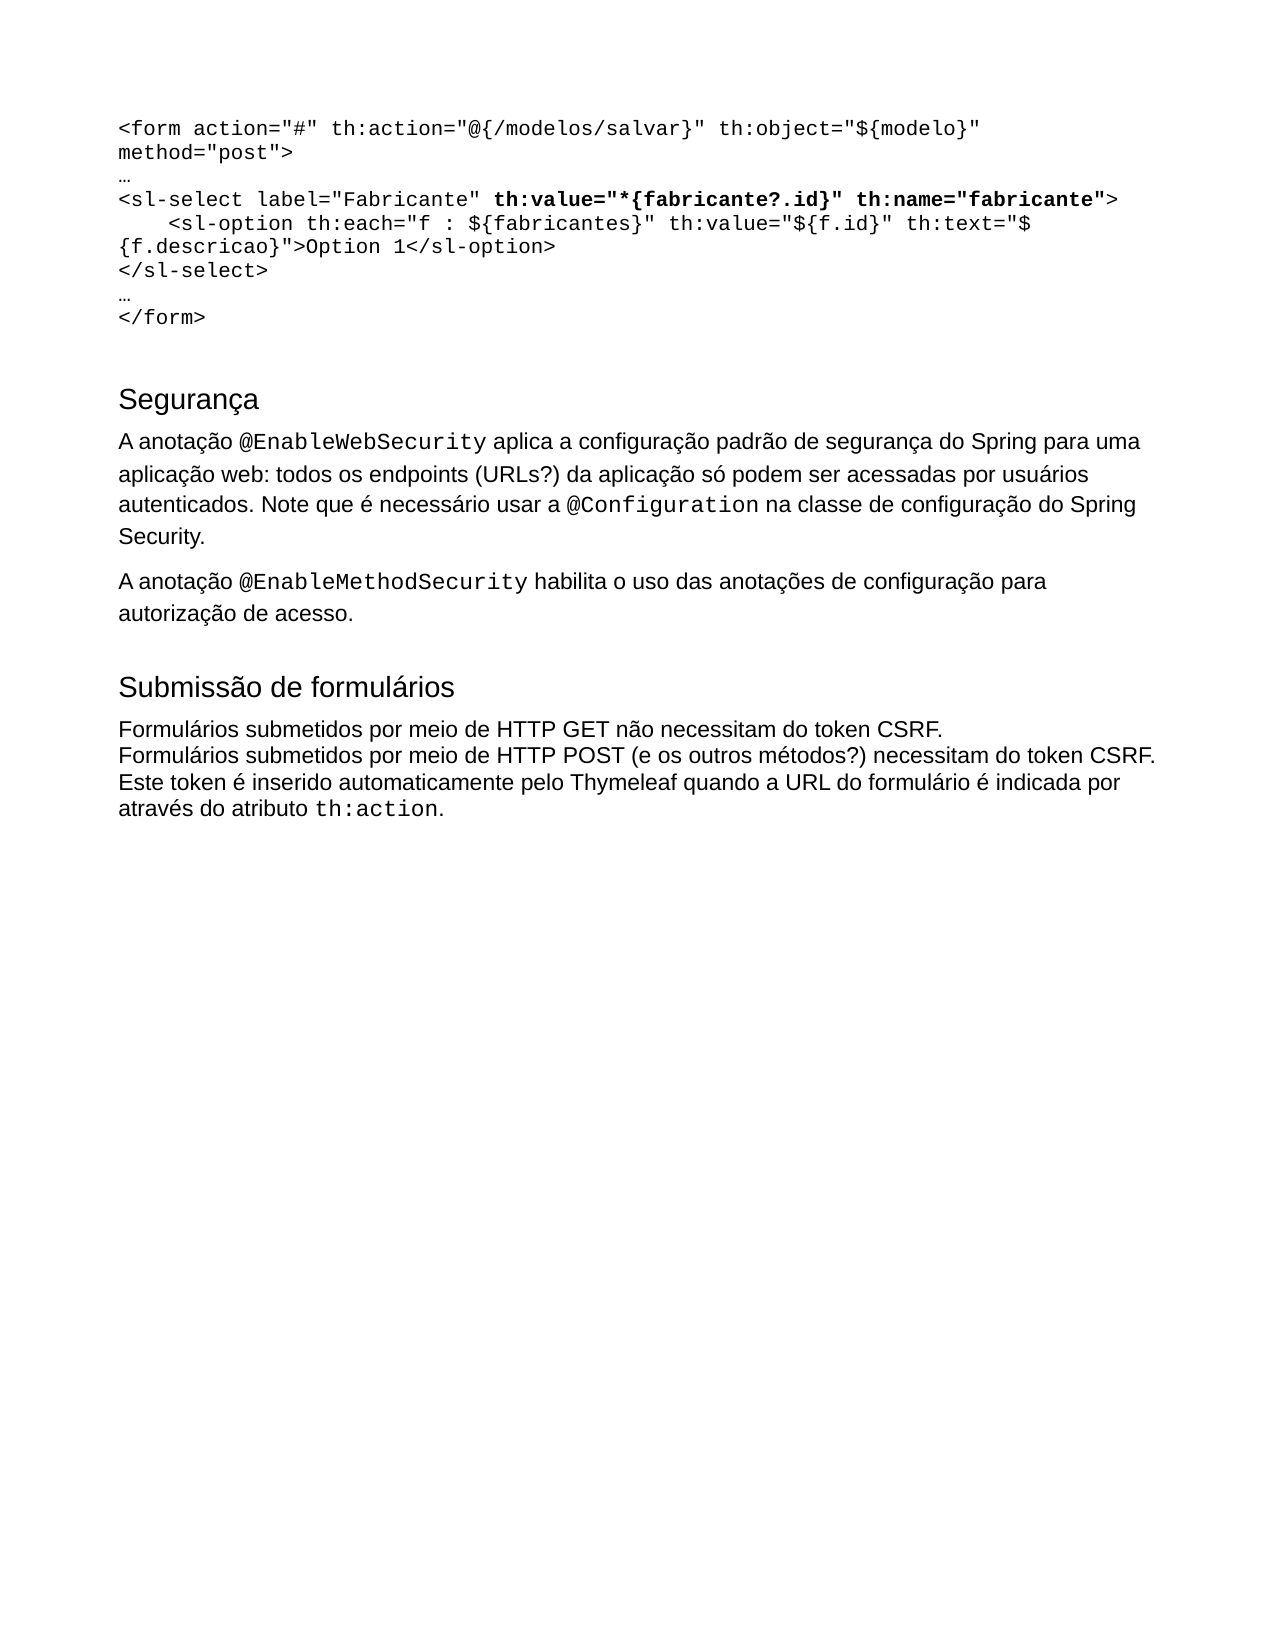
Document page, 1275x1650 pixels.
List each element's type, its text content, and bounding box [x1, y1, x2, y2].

text A anotação @EnableMethodSecurity habilita o uso das anotações de configuração para autorização de acesso. [118, 568, 1157, 626]
text Formulários submetidos por meio de HTTP GET não necessitam do token CSRF. [118, 716, 1157, 742]
text <form action="#" th:action="@{/modelos/salvar}" th:object="${modelo}" method="post"> [118, 118, 1157, 165]
text <sl-option th:each="f : ${fabricantes}" th:value="${f.id}" th:text="${f.descricao}">Option 1</sl-option> [118, 213, 1157, 260]
text Formulários submetidos por meio de HTTP POST (e os outros métodos?) necessitam do token CSRF. Este token é inserido automaticamente pelo Thymeleaf quando a URL do formulário é indicada por através do atributo th:action. [118, 742, 1157, 823]
text </form> [118, 307, 1157, 331]
text A anotação @EnableWebSecurity aplica a configuração padrão de segurança do Spring para uma aplicação web: todos os endpoints (URLs?) da aplicação só podem ser acessadas por usuários autenticados. Note que é necessário usar a @Configuration na classe de configuração do Spring Security. [118, 428, 1157, 549]
subtitle Submissão de formulários [118, 670, 1157, 703]
text … [118, 284, 1157, 307]
text </sl-select> [118, 260, 1157, 284]
text … [118, 165, 1157, 189]
text <sl-select label="Fabricante" th:value="*{fabricante?.id}" th:name="fabricante"> [118, 189, 1157, 213]
subtitle Segurança [118, 382, 1157, 416]
